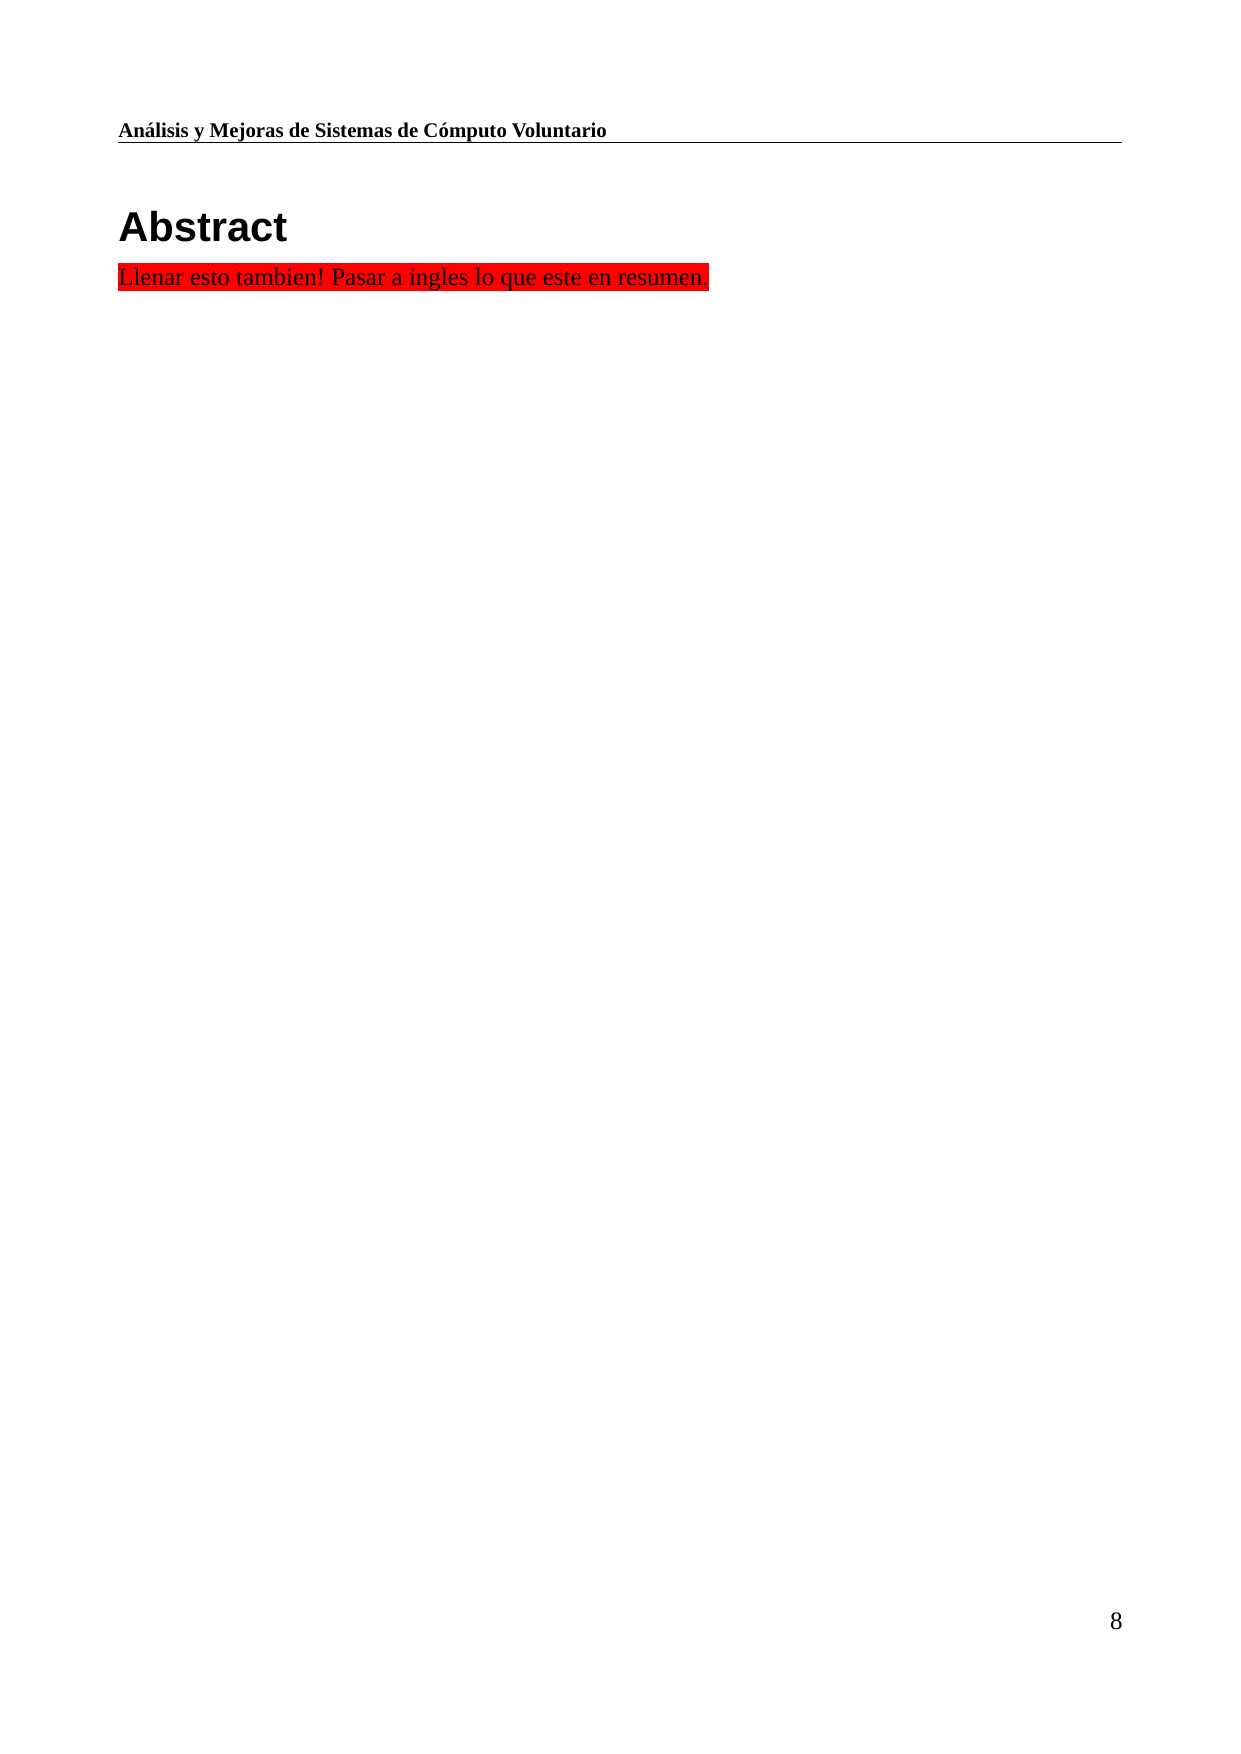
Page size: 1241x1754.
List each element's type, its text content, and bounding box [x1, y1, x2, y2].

subtitle Abstract [118, 202, 1122, 250]
text Llenar esto tambien! Pasar a ingles lo que este en resumen. [118, 262, 1122, 291]
